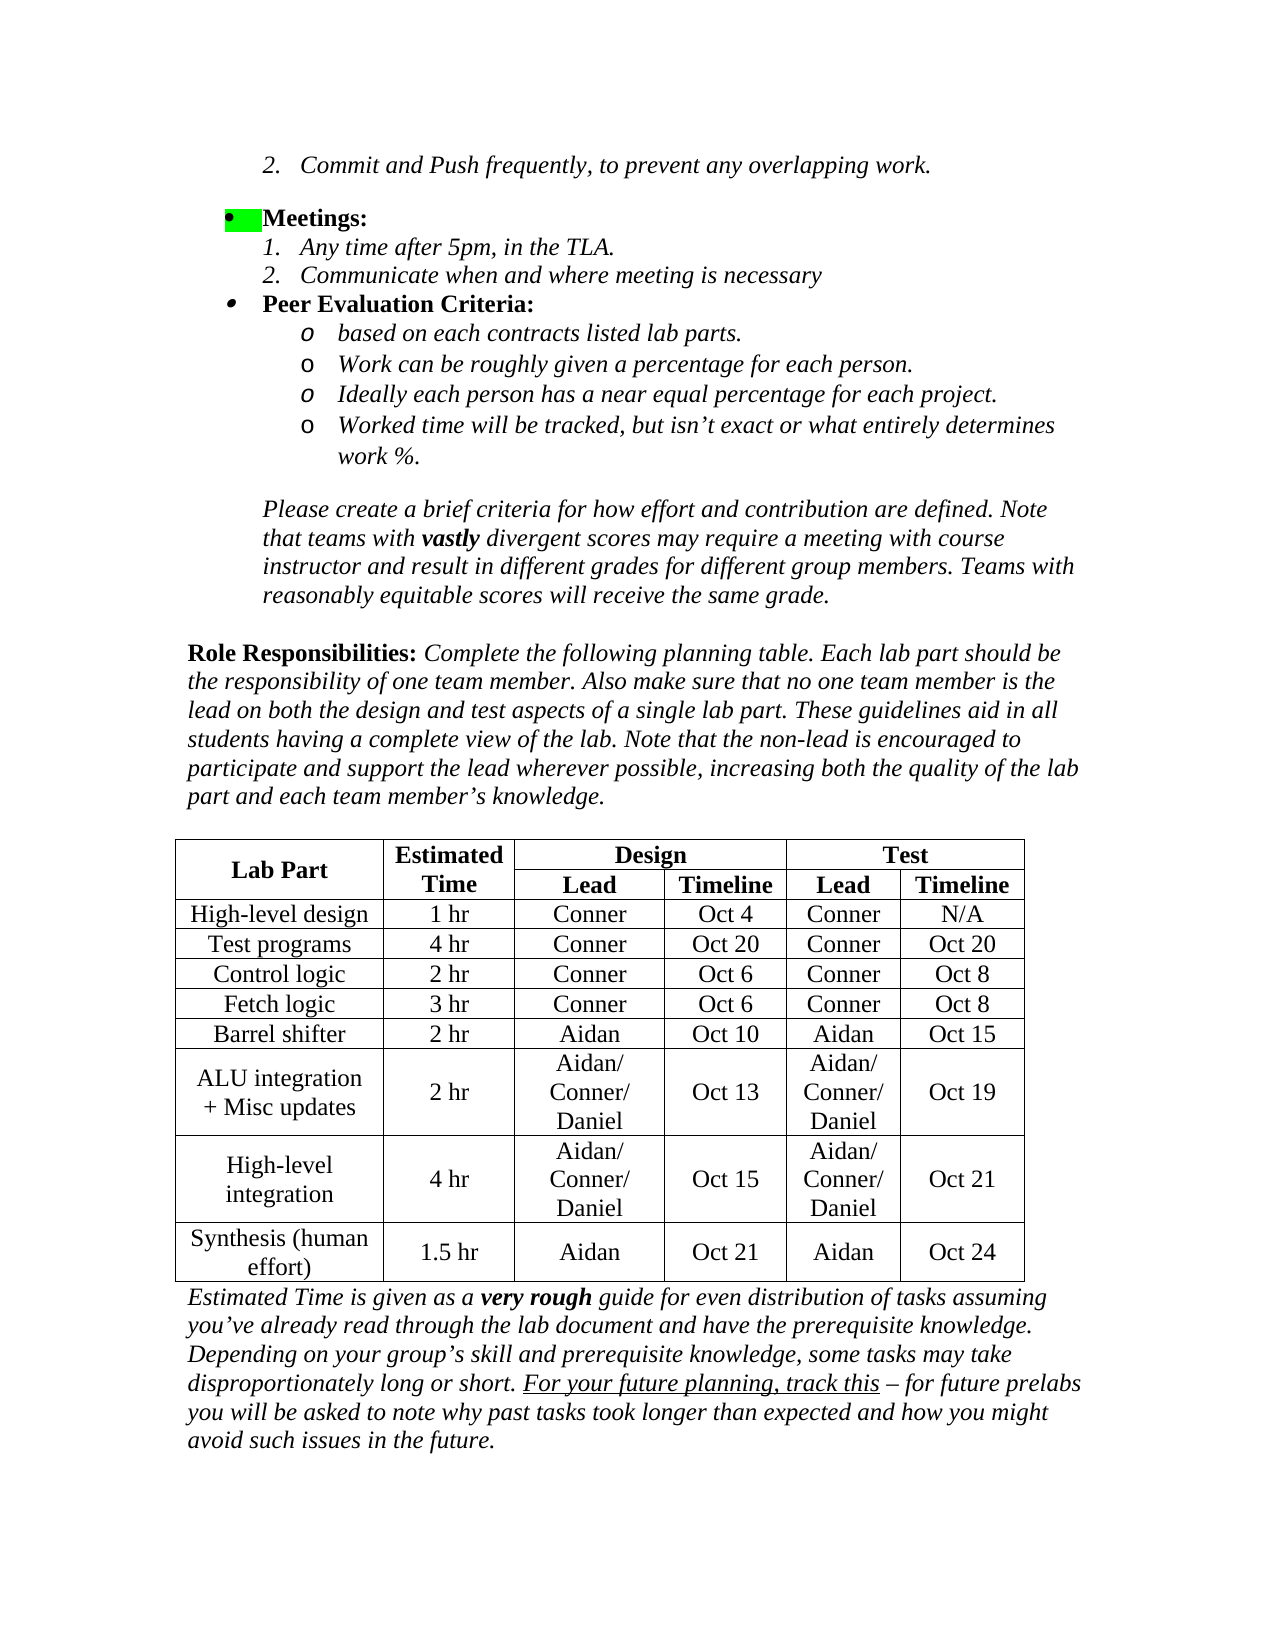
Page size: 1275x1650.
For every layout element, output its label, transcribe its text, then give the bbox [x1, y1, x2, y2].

table_cell Aidan/Conner/ Daniel [515, 1136, 664, 1222]
table_header Lab Part [176, 840, 383, 898]
table_cell Oct 6 [665, 959, 786, 988]
table_cell Oct 20 [665, 929, 786, 958]
text Role Responsibilities: Complete the following planning table. Each lab part should be the responsibility of one team member. Also make sure that no one team member is the lead on both the design and test aspects of a single lab part. These guidelines aid in all students having a complete view of the lab. Note that the non-lead is encouraged to participate and support the lead wherever possible, increasing both the quality of the lab part and each team member’s knowledge. [187, 638, 1087, 810]
table_cell Conner [787, 959, 900, 988]
table_cell 2 hr [384, 959, 514, 988]
table_cell Oct 24 [901, 1223, 1024, 1281]
table_cell Oct 21 [901, 1136, 1024, 1222]
table_cell Oct 20 [901, 929, 1024, 958]
table_cell 2 hr [384, 1049, 514, 1135]
table_cell Control logic [176, 959, 383, 988]
table_cell Timeline [901, 870, 1024, 898]
table_cell Oct 15 [665, 1136, 786, 1222]
table_cell Oct 21 [665, 1223, 786, 1281]
table_cell Conner [515, 900, 664, 928]
table_cell Fetch logic [176, 989, 383, 1018]
table_cell 1 hr [384, 900, 514, 928]
table_cell Oct 19 [901, 1049, 1024, 1135]
table_cell Aidan/Conner/ Daniel [787, 1049, 900, 1135]
list Communicate when and where meeting is necessary [262, 260, 1087, 289]
text Estimated Time is given as a very rough guide for even distribution of tasks assuming you’ve already read through the lab document and have the prerequisite knowledge. Depending on your group’s skill and prerequisite knowledge, some tasks may take disproportionately long or short. For your future planning, track this – for future prelabs you will be asked to note why past tasks took longer than expected and how you might avoid such issues in the future. [187, 1282, 1087, 1454]
table_cell Conner [515, 959, 664, 988]
table_cell Aidan/Conner/ Daniel [787, 1136, 900, 1222]
table_cell Timeline [665, 870, 786, 898]
table_cell Test programs [176, 929, 383, 958]
table_cell Aidan [787, 1019, 900, 1047]
list Ideally each person has a near equal percentage for each project. [300, 379, 1087, 410]
list Meetings: [225, 203, 1087, 232]
table_cell 4 hr [384, 929, 514, 958]
table_cell Oct 6 [665, 989, 786, 1018]
table_cell 2 hr [384, 1019, 514, 1047]
table_cell Lead [787, 870, 900, 898]
table_cell 3 hr [384, 989, 514, 1018]
table_cell ALU integration + Misc updates [176, 1049, 383, 1135]
table_cell Aidan/Conner/ Daniel [515, 1049, 664, 1135]
table_cell N/A [901, 900, 1024, 928]
table_cell Conner [515, 929, 664, 958]
list based on each contracts listed lab parts. [300, 318, 1087, 349]
table_cell Conner [787, 900, 900, 928]
table_cell 1.5 hr [384, 1223, 514, 1281]
table_cell Oct 8 [901, 989, 1024, 1018]
table_cell Aidan [515, 1223, 664, 1281]
list Any time after 5pm, in the TLA. [262, 232, 1087, 260]
table_cell High-level design [176, 900, 383, 928]
list Worked time will be tracked, but isn’t exact or what entirely determines work %. [300, 410, 1087, 470]
table_header Design [515, 840, 786, 869]
table_cell Conner [787, 989, 900, 1018]
table_cell Oct 4 [665, 900, 786, 928]
table_header Test [787, 840, 1024, 869]
table_cell Oct 15 [901, 1019, 1024, 1047]
list Peer Evaluation Criteria: [225, 289, 1087, 318]
table_cell Synthesis (human effort) [176, 1223, 383, 1281]
table_cell Aidan [787, 1223, 900, 1281]
table_cell High-level integration [176, 1136, 383, 1222]
table_cell 4 hr [384, 1136, 514, 1222]
table_cell Oct 10 [665, 1019, 786, 1047]
table_cell Oct 8 [901, 959, 1024, 988]
table_cell Conner [515, 989, 664, 1018]
table_cell Conner [787, 929, 900, 958]
text Please create a brief criteria for how effort and contribution are defined. Note that teams with vastly divergent scores may require a meeting with course instructor and result in different grades for different group members. Teams with reasonably equitable scores will receive the same grade. [262, 494, 1087, 609]
list Work can be roughly given a percentage for each person. [300, 349, 1087, 379]
table_header Estimated Time [384, 840, 514, 898]
list Commit and Push frequently, to prevent any overlapping work. [262, 150, 1087, 179]
table_cell Barrel shifter [176, 1019, 383, 1047]
table_cell Lead [515, 870, 664, 898]
table_cell Oct 13 [665, 1049, 786, 1135]
table_cell Aidan [515, 1019, 664, 1047]
